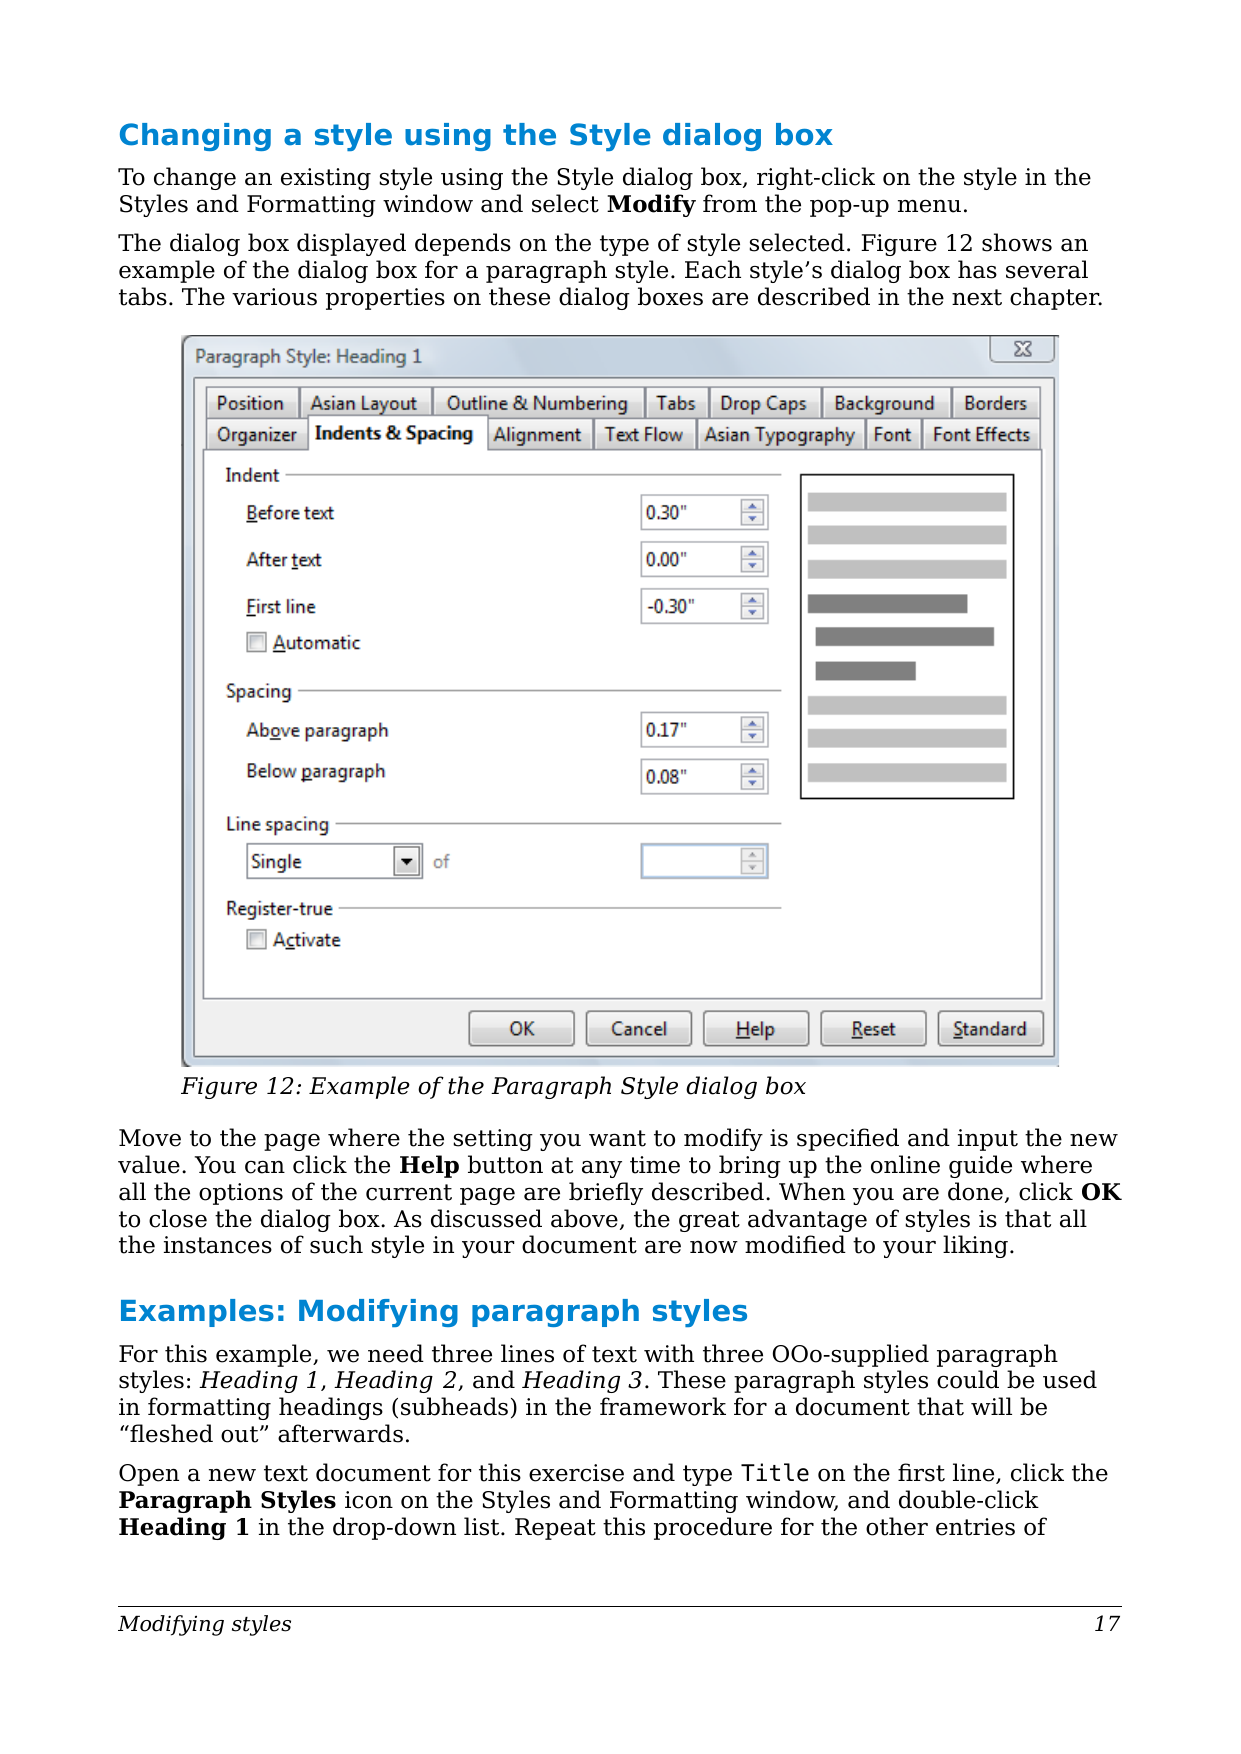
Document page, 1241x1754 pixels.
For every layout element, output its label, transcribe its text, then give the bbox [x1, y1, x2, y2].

text For this example, we need three lines of text with three OOo-supplied paragraph styles: Heading 1, Heading 2, and Heading 3. These paragraph styles could be used in formatting headings (subheads) in the framework for a document that will be “fleshed out” afterwards. [118, 1341, 1122, 1448]
text Open a new text document for this exercise and type Title on the first line, click the Paragraph Styles icon on the Styles and Formatting window, and double-click Heading 1 in the drop-down list. Repeat this procedure for the other entries of [118, 1460, 1122, 1541]
picture [181, 335, 1060, 1067]
text To change an existing style using the Style dialog box, right-click on the style in the Styles and Formatting window and select Modify from the pop-up menu. [118, 164, 1122, 218]
subtitle Examples: Modifying paragraph styles [118, 1295, 1122, 1329]
text Figure 12: Example of the Paragraph Style dialog box [181, 1073, 1059, 1100]
text Move to the page where the setting you want to modify is specified and input the new value. You can click the Help button at any time to bring up the online guide where all the options of the current page are briefly described. When you are done, click OK to close the dialog box. As discussed above, the great advantage of styles is that all the instances of such style in your document are now modified to your liking. [118, 1125, 1122, 1259]
text The dialog box displayed depends on the type of style selected. Figure 12 shows an example of the dialog box for a paragraph style. Each style’s dialog box has several tabs. The various properties on these dialog boxes are described in the next chapter. [118, 231, 1122, 311]
subtitle Changing a style using the Style dialog box [118, 118, 1122, 152]
